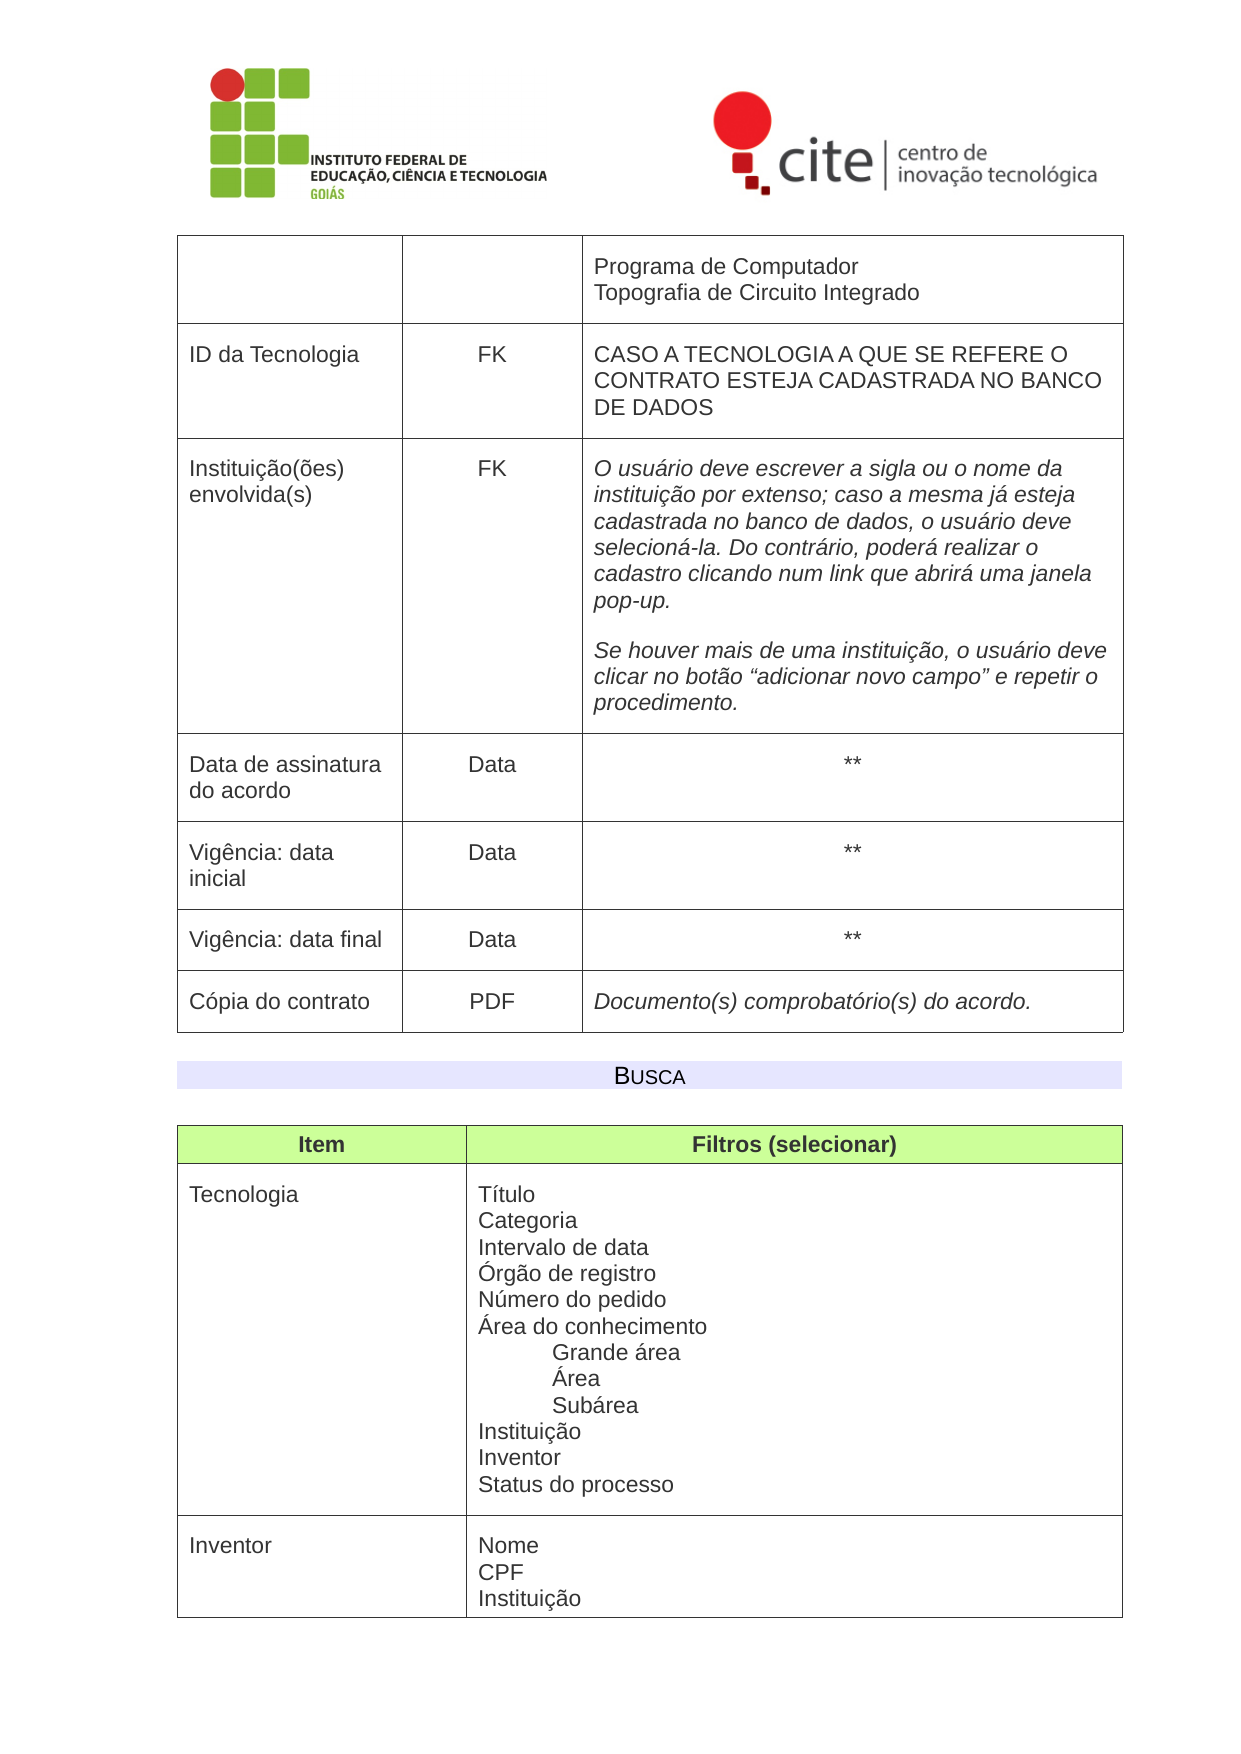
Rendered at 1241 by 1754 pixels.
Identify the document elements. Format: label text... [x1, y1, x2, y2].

table_cell ** [583, 734, 1123, 821]
table_cell Inventor [178, 1516, 466, 1617]
table_cell ID da Tecnologia [178, 324, 402, 437]
table_header Filtros (selecionar) [467, 1126, 1122, 1163]
table_cell Data [403, 822, 582, 909]
table_cell ** [583, 910, 1123, 970]
table_cell ** [583, 822, 1123, 909]
table_cell O usuário deve escrever a sigla ou o nome da instituição por extenso; caso a mesma já esteja cadastrada no banco de dados, o usuário deve selecioná-la. Do contrário, poderá realizar o cadastro clicando num link que abrirá uma janela pop-up. Se houver mais de uma instituição, o usuário deve clicar no botão “adicionar novo campo” e repetir o procedimento. [583, 439, 1123, 733]
table_cell Título Categoria Intervalo de data Órgão de registro Número do pedido Área do conhecimento Grande área Área Subárea Instituição Inventor Status do processo [467, 1164, 1122, 1514]
table_cell Vigência: data inicial [178, 822, 402, 909]
table_cell FK [403, 324, 582, 437]
table_cell Data [403, 734, 582, 821]
table_cell PDF [403, 971, 582, 1032]
table_cell Data [403, 910, 582, 970]
picture [688, 82, 1124, 206]
table_cell Documento(s) comprobatório(s) do acordo. [583, 971, 1123, 1032]
table_cell Cópia do contrato [178, 971, 402, 1032]
table_cell Nome CPF Instituição [467, 1516, 1122, 1617]
table_cell FK [403, 439, 582, 733]
table_cell Data de assinatura do acordo [178, 734, 402, 821]
picture [210, 68, 547, 199]
table_cell Programa de Computador Topografia de Circuito Integrado [583, 236, 1123, 323]
table_cell Vigência: data final [178, 910, 402, 970]
table_header Item [178, 1126, 466, 1163]
table_cell Tecnologia [178, 1164, 466, 1514]
table_cell CASO A TECNOLOGIA A QUE SE REFERE O CONTRATO ESTEJA CADASTRADA NO BANCO DE DADOS [583, 324, 1123, 437]
table_cell Instituição(ões) envolvida(s) [178, 439, 402, 733]
table_cell [178, 236, 402, 323]
table_cell [403, 236, 582, 323]
text Busca [177, 1061, 1122, 1089]
